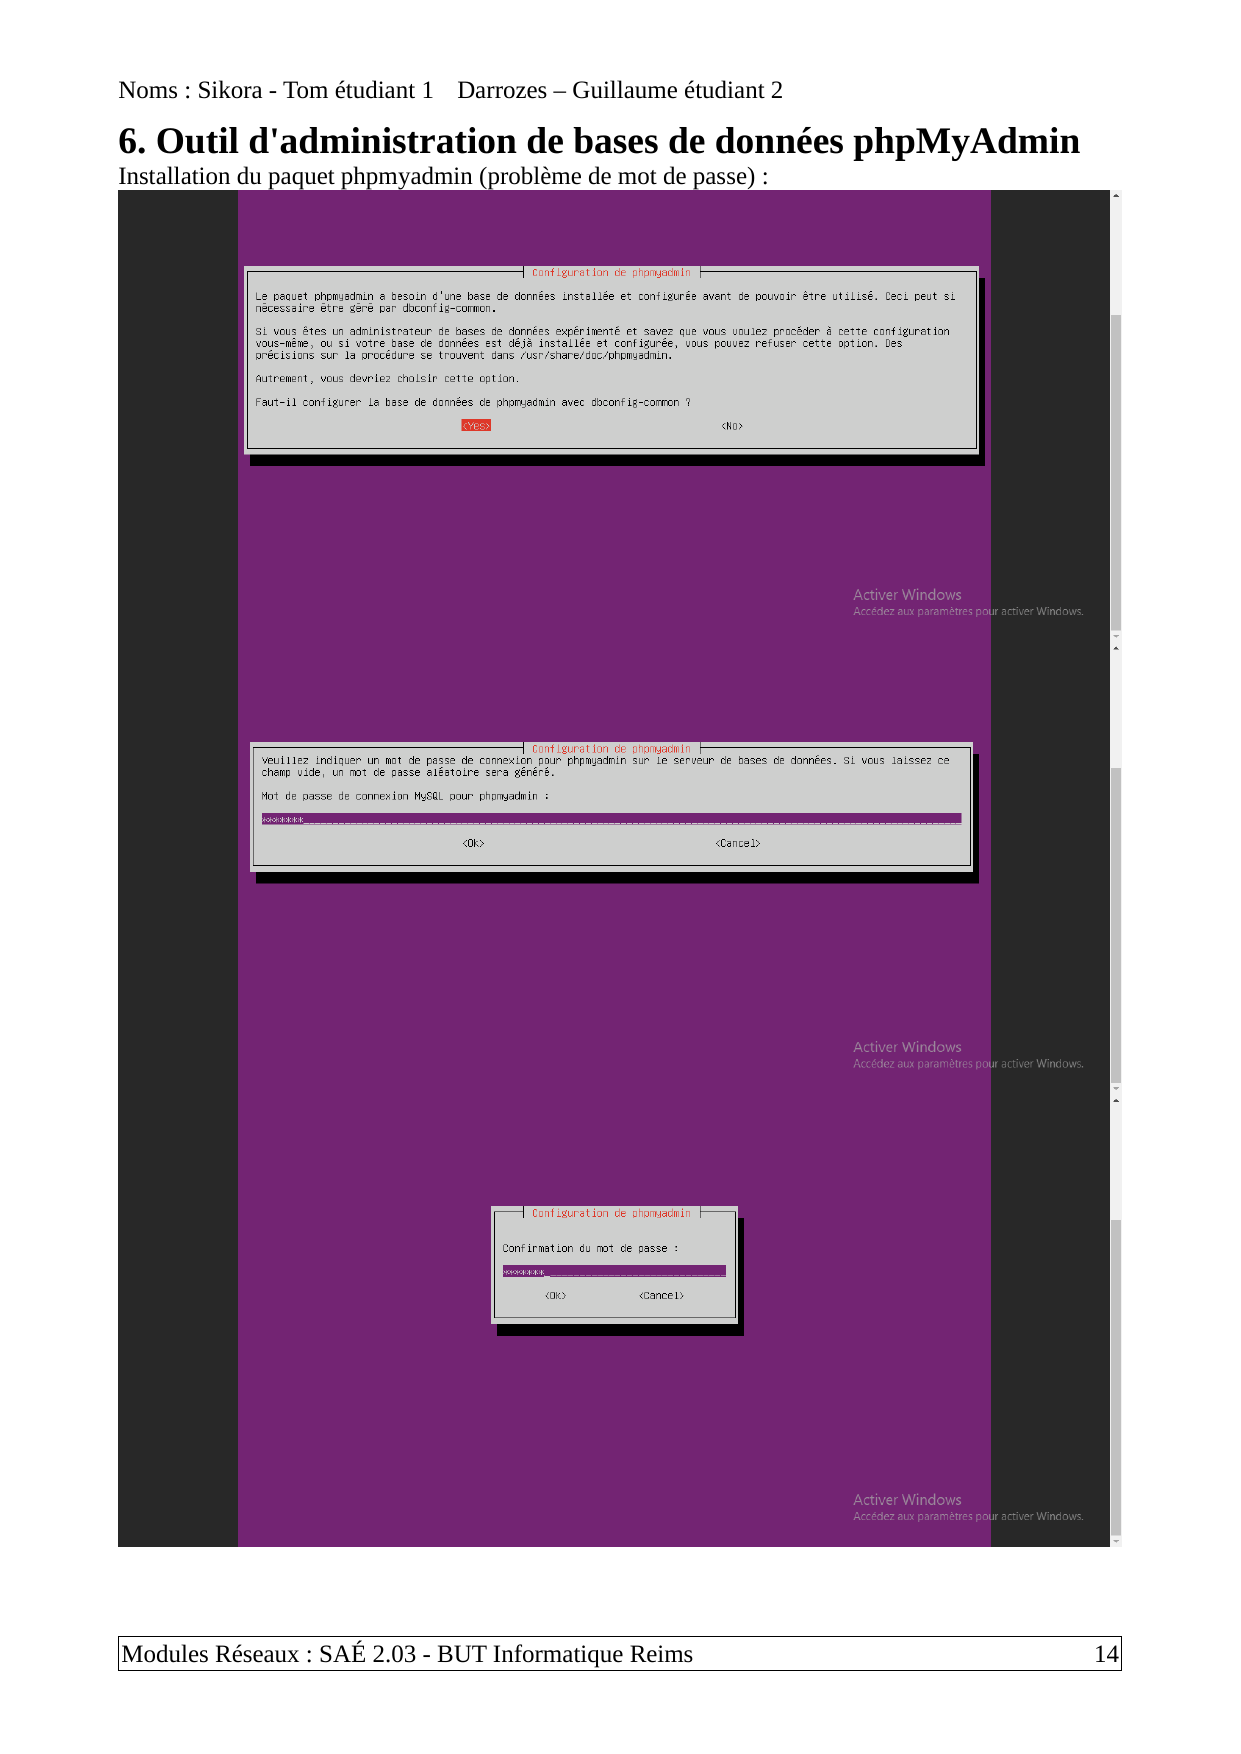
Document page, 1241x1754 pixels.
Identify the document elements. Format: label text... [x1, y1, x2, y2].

subtitle 6. Outil d'administration de bases de données phpMyAdmin [118, 118, 1122, 161]
text Installation du paquet phpmyadmin (problème de mot de passe) : [118, 161, 1122, 190]
